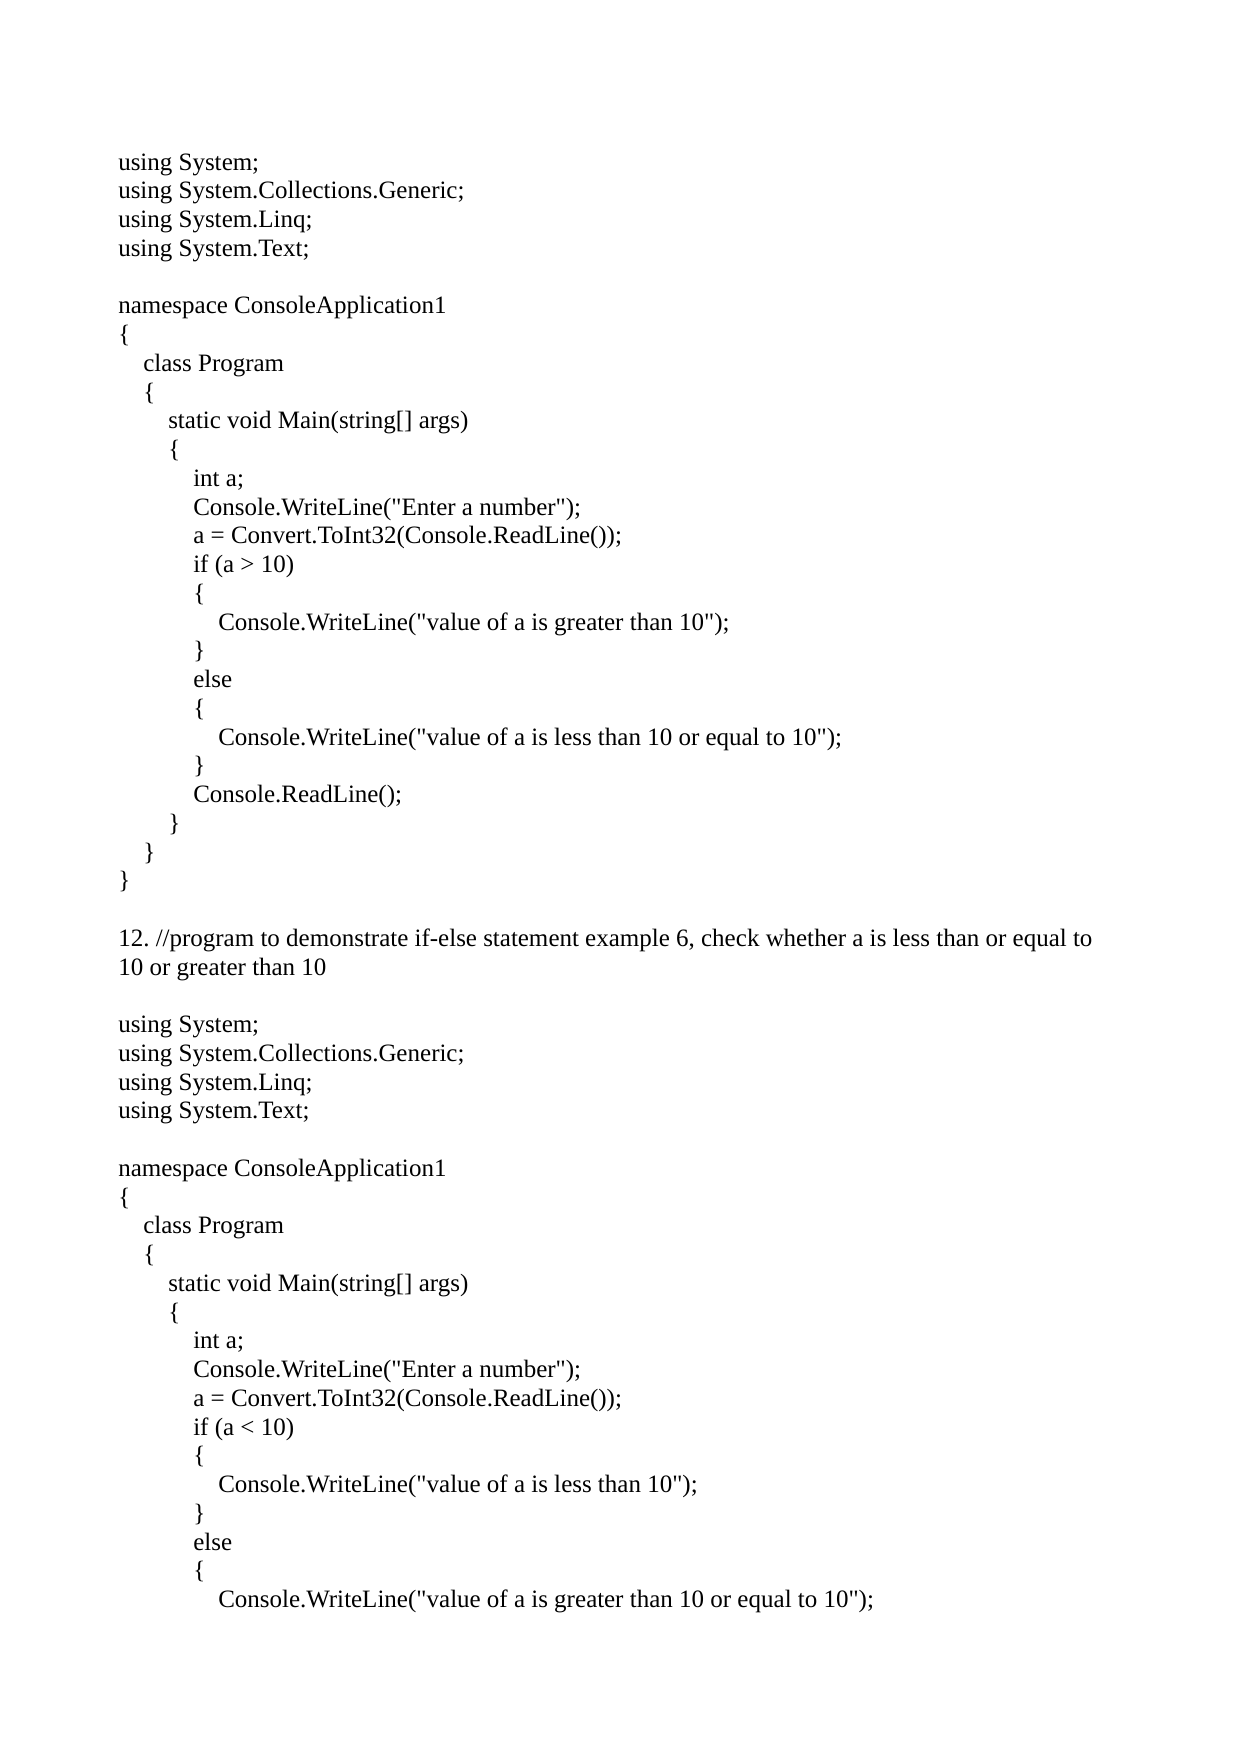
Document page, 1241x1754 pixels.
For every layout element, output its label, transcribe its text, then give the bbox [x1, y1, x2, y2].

text } [118, 636, 1122, 664]
text namespace ConsoleApplication1 [118, 1153, 1122, 1182]
text using System.Text; [118, 1096, 1122, 1124]
text } [118, 1498, 1122, 1527]
text static void Main(string[] args) [118, 1268, 1122, 1297]
text { [118, 1441, 1122, 1469]
text } [118, 808, 1122, 837]
text Console.WriteLine("value of a is greater than 10 or equal to 10"); [118, 1584, 1122, 1613]
text int a; [118, 1326, 1122, 1354]
text using System.Collections.Generic; [118, 1038, 1122, 1067]
text class Program [118, 1211, 1122, 1239]
text { [118, 1556, 1122, 1584]
text using System.Collections.Generic; [118, 176, 1122, 204]
text if (a < 10) [118, 1412, 1122, 1441]
text { [118, 319, 1122, 348]
text } [118, 866, 1122, 894]
text if (a > 10) [118, 549, 1122, 578]
text Console.WriteLine("value of a is greater than 10"); [118, 607, 1122, 636]
text 12. //program to demonstrate if-else statement example 6, check whether a is less than or equal to 10 or greater than 10 [118, 923, 1122, 981]
text { [118, 377, 1122, 406]
text } [118, 837, 1122, 866]
text int a; [118, 463, 1122, 492]
text else [118, 1527, 1122, 1556]
text using System; [118, 1009, 1122, 1038]
text Console.WriteLine("value of a is less than 10"); [118, 1469, 1122, 1498]
text class Program [118, 348, 1122, 377]
text Console.ReadLine(); [118, 779, 1122, 808]
text namespace ConsoleApplication1 [118, 291, 1122, 319]
text using System.Linq; [118, 204, 1122, 233]
text { [118, 693, 1122, 722]
text Console.WriteLine("Enter a number"); [118, 492, 1122, 521]
text static void Main(string[] args) [118, 406, 1122, 434]
text } [118, 751, 1122, 779]
text using System.Linq; [118, 1067, 1122, 1096]
text Console.WriteLine("value of a is less than 10 or equal to 10"); [118, 722, 1122, 751]
text { [118, 1239, 1122, 1268]
text { [118, 1297, 1122, 1326]
text { [118, 1182, 1122, 1211]
text a = Convert.ToInt32(Console.ReadLine()); [118, 521, 1122, 549]
text { [118, 434, 1122, 463]
text Console.WriteLine("Enter a number"); [118, 1354, 1122, 1383]
text using System; [118, 147, 1122, 176]
text using System.Text; [118, 233, 1122, 262]
text else [118, 664, 1122, 693]
text a = Convert.ToInt32(Console.ReadLine()); [118, 1383, 1122, 1412]
text { [118, 578, 1122, 607]
